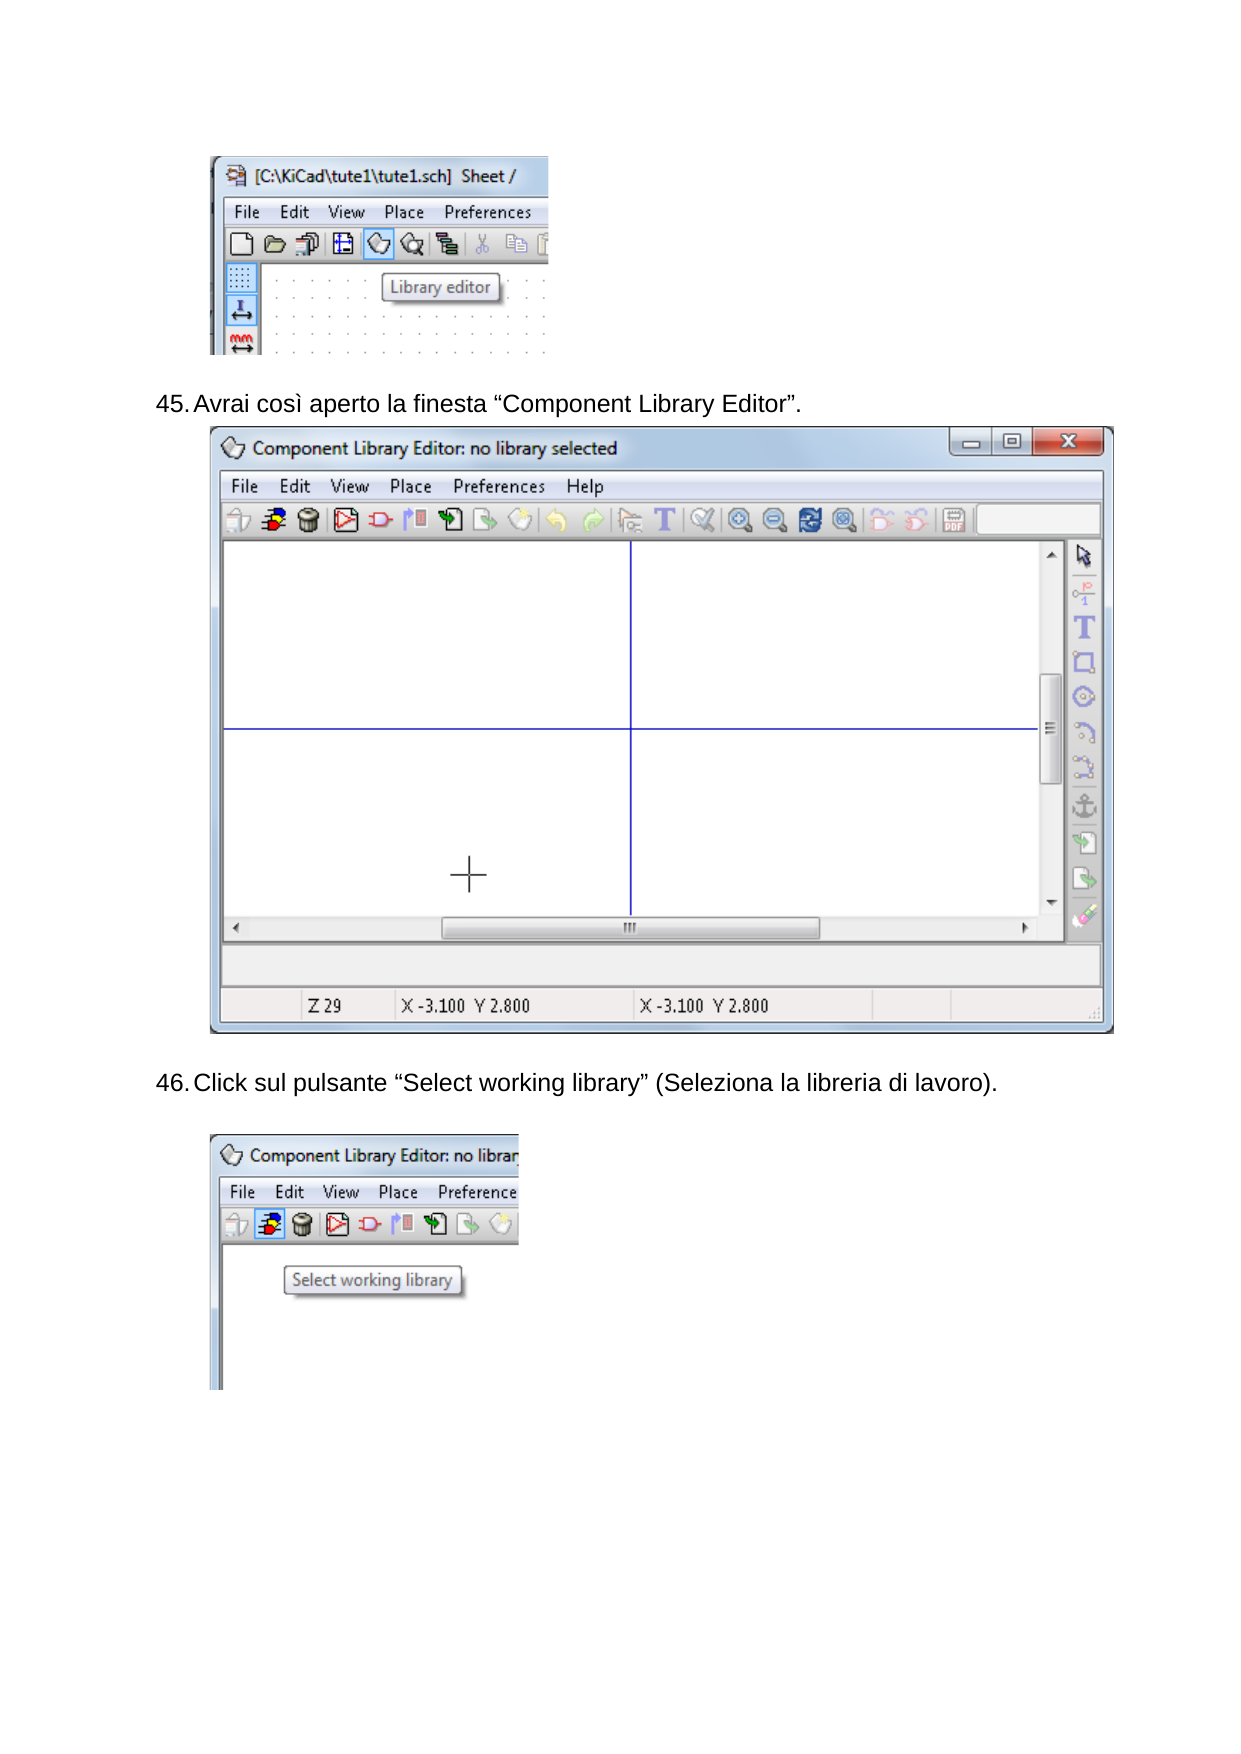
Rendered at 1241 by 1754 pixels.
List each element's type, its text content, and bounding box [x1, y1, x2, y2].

picture [209, 156, 549, 355]
picture [209, 1134, 519, 1390]
list Avrai così aperto la finesta “Component Library Editor”. [156, 389, 1122, 1043]
list Click sul pulsante “Select working library” (Seleziona la libreria di lavoro). [156, 1068, 1122, 1399]
picture [209, 426, 1114, 1034]
list [156, 118, 1122, 364]
